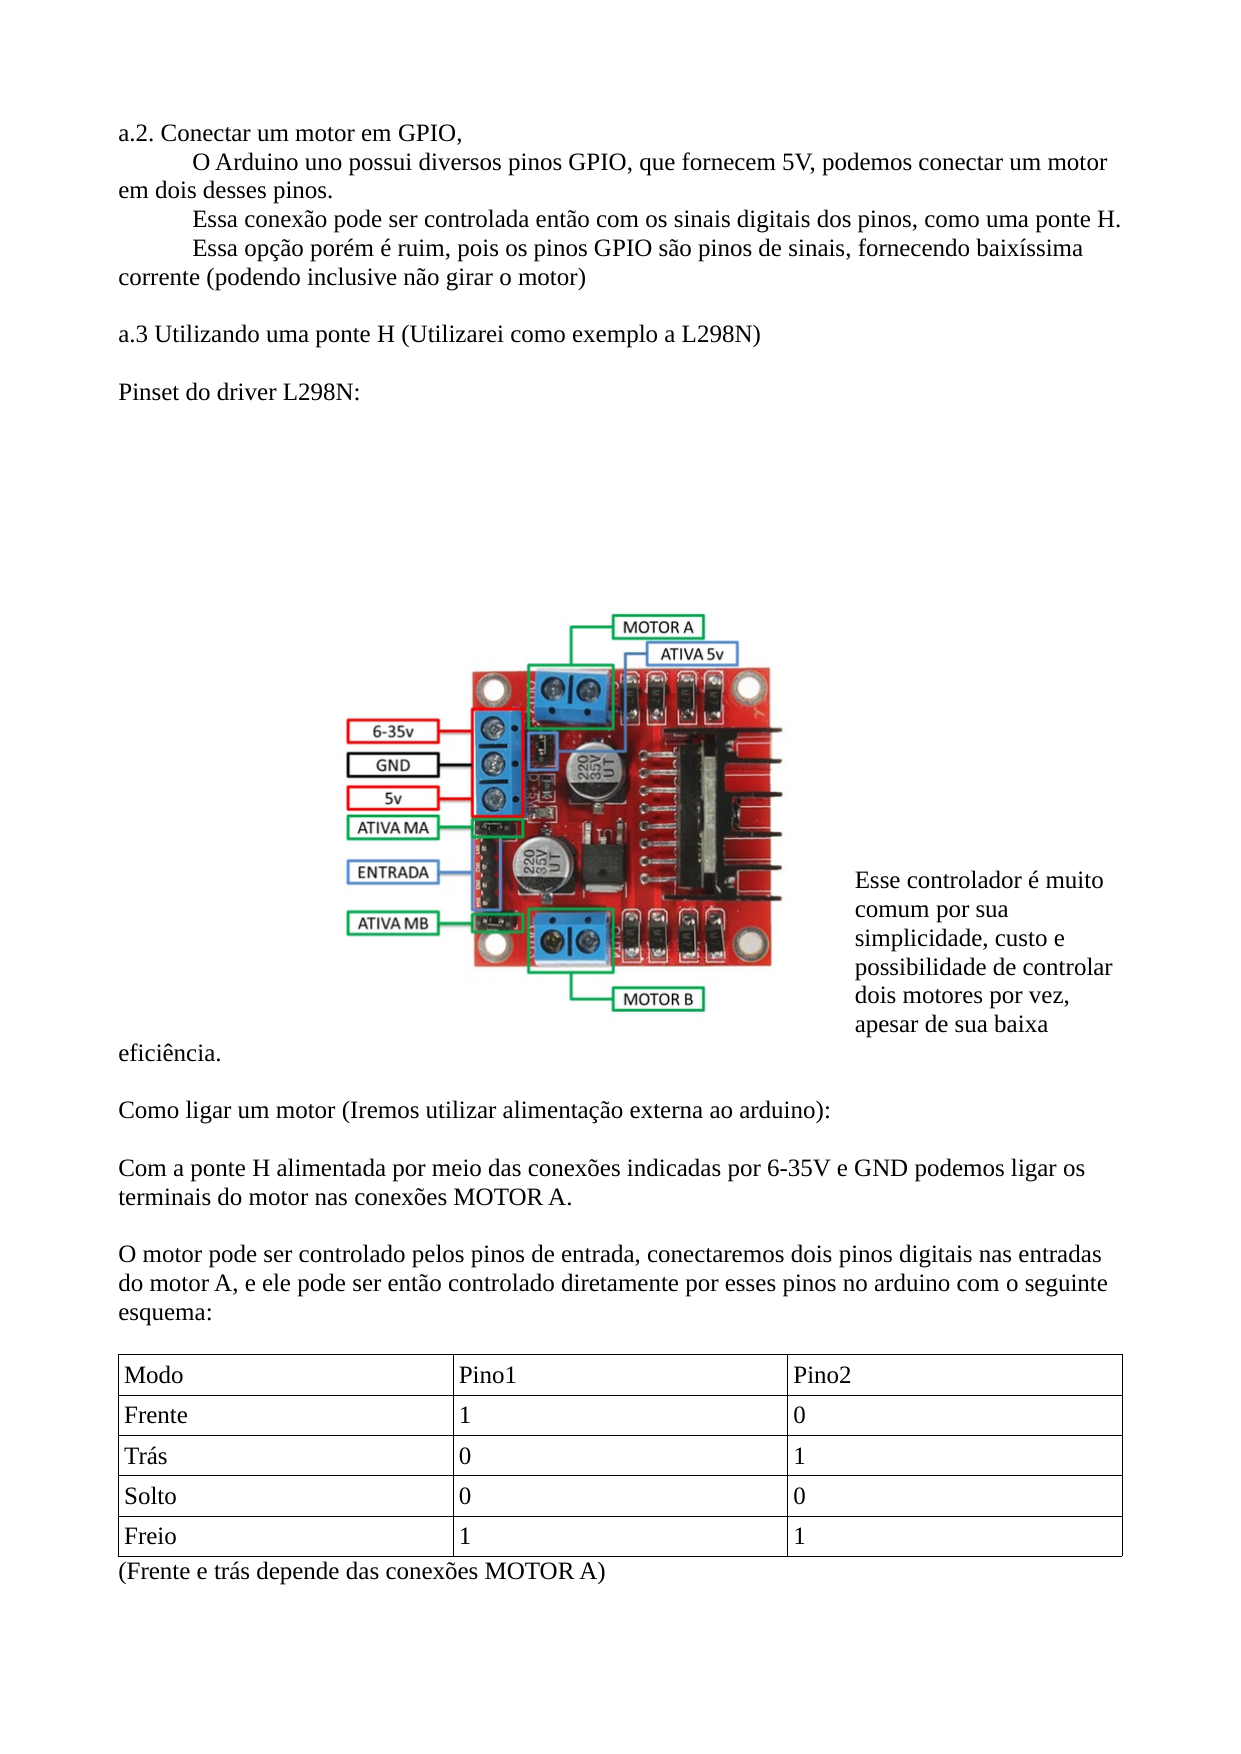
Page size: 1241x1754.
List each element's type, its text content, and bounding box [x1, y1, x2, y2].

text a.3 Utilizando uma ponte H (Utilizarei como exemplo a L298N) [118, 319, 1122, 348]
text (Frente e trás depende das conexões MOTOR A) [118, 1557, 1122, 1585]
table_header Pino1 [454, 1355, 787, 1395]
table_cell 0 [788, 1396, 1122, 1435]
text Com a ponte H alimentada por meio das conexões indicadas por 6-35V e GND podemos ligar os terminais do motor nas conexões MOTOR A. [118, 1153, 1122, 1211]
text Essa conexão pode ser controlada então com os sinais digitais dos pinos, como uma ponte H. [118, 204, 1122, 233]
table_cell 1 [454, 1517, 787, 1556]
table_cell 0 [454, 1476, 787, 1516]
table_cell 0 [788, 1476, 1122, 1516]
text Essa opção porém é ruim, pois os pinos GPIO são pinos de sinais, fornecendo baixíssima corrente (podendo inclusive não girar o motor) [118, 233, 1122, 291]
text O Arduino uno possui diversos pinos GPIO, que fornecem 5V, podemos conectar um motor em dois desses pinos. [118, 147, 1122, 204]
text a.2. Conectar um motor em GPIO, [118, 118, 1122, 147]
table_cell Solto [119, 1476, 453, 1516]
table_header Pino2 [788, 1355, 1122, 1395]
picture [312, 600, 855, 1036]
table_cell Frente [119, 1396, 453, 1435]
text Pinset do driver L298N: [118, 377, 1122, 406]
text Como ligar um motor (Iremos utilizar alimentação externa ao arduino): [118, 1096, 1122, 1124]
text O motor pode ser controlado pelos pinos de entrada, conectaremos dois pinos digitais nas entradas do motor A, e ele pode ser então controlado diretamente por esses pinos no arduino com o seguinte esquema: [118, 1239, 1122, 1326]
table_cell Trás [119, 1436, 453, 1475]
text Esse controlador é muito comum por sua simplicidade, custo e possibilidade de controlar dois motores por vez, apesar de sua baixa eficiência. [118, 866, 1122, 1067]
table_cell 1 [788, 1436, 1122, 1475]
table_cell 0 [454, 1436, 787, 1475]
table_cell 1 [788, 1517, 1122, 1556]
table_header Modo [119, 1355, 453, 1395]
table_cell Freio [119, 1517, 453, 1556]
table_cell 1 [454, 1396, 787, 1435]
